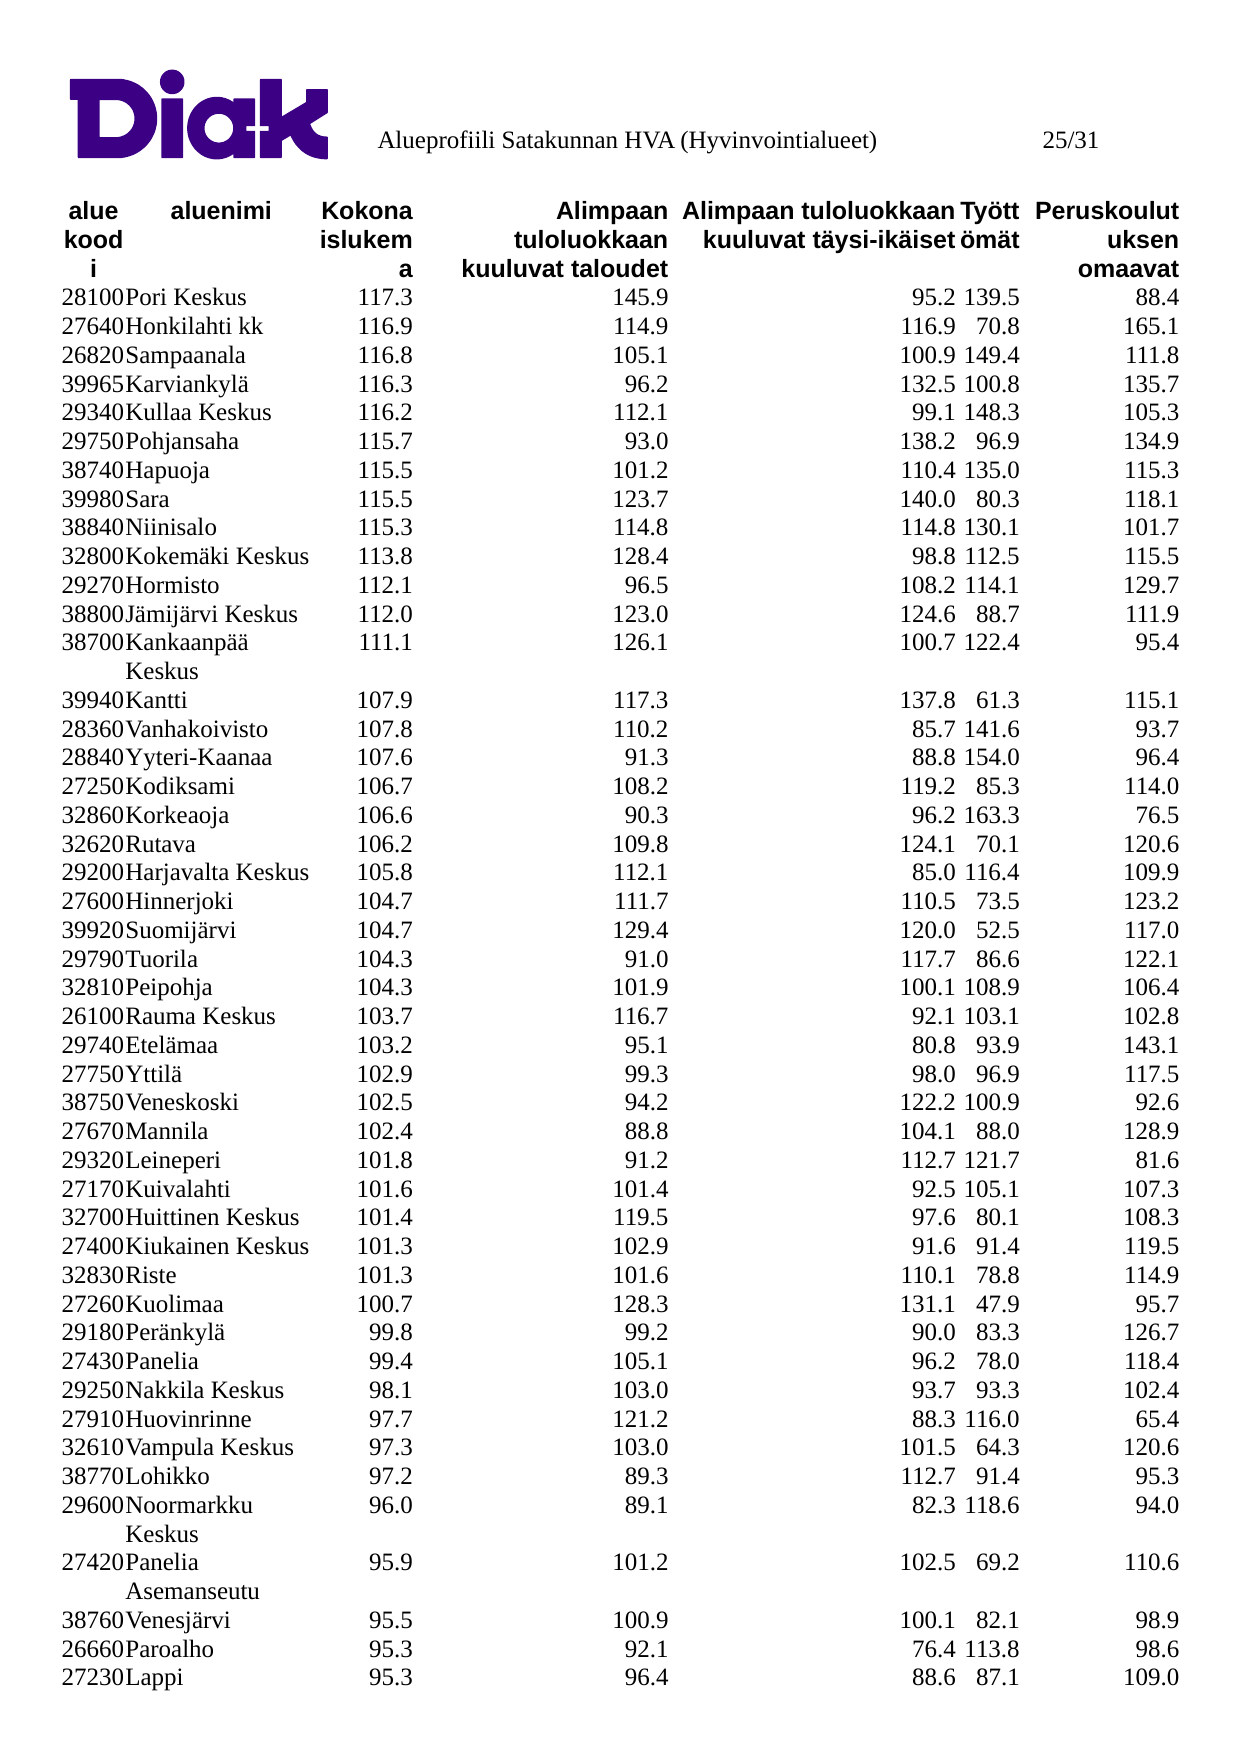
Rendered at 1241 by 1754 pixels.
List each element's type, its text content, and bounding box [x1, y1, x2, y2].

table_cell 32860 [61, 800, 125, 829]
table_cell 97.2 [317, 1461, 413, 1490]
table_cell 114.1 [956, 570, 1019, 599]
table_cell 95.3 [317, 1634, 413, 1662]
table_cell 96.4 [1019, 743, 1179, 771]
table_cell Veneskoski [125, 1088, 317, 1116]
table_header Kokonaislukema [317, 196, 413, 282]
table_cell 111.8 [1019, 340, 1179, 369]
table_cell 116.7 [413, 1001, 668, 1030]
table_cell 89.1 [413, 1490, 668, 1547]
table_header Alimpaan tuloluokkaan kuuluvat täysi-ikäiset [668, 196, 956, 282]
table_cell 154.0 [956, 743, 1019, 771]
table_cell Pohjansaha [125, 426, 317, 455]
table_cell 128.9 [1019, 1116, 1179, 1145]
table_cell 81.6 [1019, 1145, 1179, 1174]
table_cell 91.4 [956, 1231, 1019, 1260]
table_cell 132.5 [668, 369, 956, 397]
table_header aluekoodi [61, 196, 125, 282]
table_cell Hapuoja [125, 455, 317, 484]
table_cell Noormarkku Keskus [125, 1490, 317, 1547]
table_cell 96.0 [317, 1490, 413, 1547]
table_cell 101.2 [413, 1548, 668, 1605]
table_cell 95.3 [317, 1663, 413, 1691]
table_cell 38760 [61, 1605, 125, 1634]
table_cell 105.1 [956, 1174, 1019, 1202]
table_cell 116.8 [317, 340, 413, 369]
table_cell 105.1 [413, 340, 668, 369]
table_cell 103.0 [413, 1375, 668, 1404]
table_cell 135.7 [1019, 369, 1179, 397]
table_cell 97.3 [317, 1433, 413, 1461]
table_cell Rutava [125, 829, 317, 857]
table_cell 32810 [61, 973, 125, 1001]
table_cell 99.2 [413, 1318, 668, 1346]
table_cell 94.0 [1019, 1490, 1179, 1547]
table_cell 96.2 [413, 369, 668, 397]
table_cell 101.8 [317, 1145, 413, 1174]
table_cell 32800 [61, 541, 125, 570]
table_cell 122.1 [1019, 944, 1179, 972]
table_cell 107.9 [317, 685, 413, 714]
table_cell 102.8 [1019, 1001, 1179, 1030]
table_cell Peipohja [125, 973, 317, 1001]
table_cell 101.2 [413, 455, 668, 484]
table_cell 102.4 [317, 1116, 413, 1145]
table_cell Panelia Asemanseutu [125, 1548, 317, 1605]
table_header Peruskoulutuksen omaavat [1019, 196, 1179, 282]
table_cell Riste [125, 1260, 317, 1289]
table_cell 88.3 [668, 1404, 956, 1432]
table_cell 116.9 [668, 311, 956, 340]
table_cell Vanhakoivisto [125, 714, 317, 742]
table_header aluenimi [125, 196, 317, 282]
table_cell 101.5 [668, 1433, 956, 1461]
table_cell 123.0 [413, 599, 668, 627]
table_cell 100.1 [668, 1605, 956, 1634]
table_cell 32830 [61, 1260, 125, 1289]
table_cell 87.1 [956, 1663, 1019, 1691]
table_cell 27600 [61, 886, 125, 915]
table_cell 96.9 [956, 1059, 1019, 1087]
table_cell Peränkylä [125, 1318, 317, 1346]
table_cell 28100 [61, 283, 125, 311]
table_cell 112.7 [668, 1461, 956, 1490]
table_cell 117.3 [413, 685, 668, 714]
table_cell Panelia [125, 1346, 317, 1375]
table_cell 73.5 [956, 886, 1019, 915]
table_cell 88.8 [413, 1116, 668, 1145]
table_cell Sara [125, 484, 317, 512]
table_cell Huovinrinne [125, 1404, 317, 1432]
table_cell 111.9 [1019, 599, 1179, 627]
table_cell 130.1 [956, 513, 1019, 541]
table_cell 93.7 [668, 1375, 956, 1404]
table_cell Suomijärvi [125, 915, 317, 944]
table_cell Hormisto [125, 570, 317, 599]
table_cell 114.9 [1019, 1260, 1179, 1289]
table_cell 90.0 [668, 1318, 956, 1346]
table_cell 27430 [61, 1346, 125, 1375]
table_cell 105.3 [1019, 398, 1179, 426]
table_cell 110.6 [1019, 1548, 1179, 1605]
table_cell 101.9 [413, 973, 668, 1001]
table_cell 114.8 [413, 513, 668, 541]
table_cell 27250 [61, 771, 125, 800]
table_cell 165.1 [1019, 311, 1179, 340]
table_cell 29250 [61, 1375, 125, 1404]
table_cell 88.6 [668, 1663, 956, 1691]
table_cell 117.5 [1019, 1059, 1179, 1087]
table_cell 131.1 [668, 1289, 956, 1317]
table_cell 92.1 [668, 1001, 956, 1030]
table_cell 102.9 [413, 1231, 668, 1260]
table_cell 110.2 [413, 714, 668, 742]
table_cell Korkeaoja [125, 800, 317, 829]
table_cell 88.7 [956, 599, 1019, 627]
table_cell Nakkila Keskus [125, 1375, 317, 1404]
table_cell Huittinen Keskus [125, 1203, 317, 1231]
table_cell Kiukainen Keskus [125, 1231, 317, 1260]
table_cell 93.0 [413, 426, 668, 455]
table_cell 128.3 [413, 1289, 668, 1317]
table_cell 123.7 [413, 484, 668, 512]
table_cell 98.1 [317, 1375, 413, 1404]
table_cell 89.3 [413, 1461, 668, 1490]
table_cell 85.3 [956, 771, 1019, 800]
table_cell 39965 [61, 369, 125, 397]
table_cell 110.5 [668, 886, 956, 915]
table_cell Yyteri-Kaanaa [125, 743, 317, 771]
table_cell 114.9 [413, 311, 668, 340]
table_cell 27170 [61, 1174, 125, 1202]
table_cell 100.7 [317, 1289, 413, 1317]
table_cell 90.3 [413, 800, 668, 829]
table_cell 82.3 [668, 1490, 956, 1547]
table_cell 135.0 [956, 455, 1019, 484]
table_cell 120.0 [668, 915, 956, 944]
table_cell Lappi [125, 1663, 317, 1691]
table_cell 105.8 [317, 858, 413, 886]
table_cell 76.5 [1019, 800, 1179, 829]
table_cell 109.0 [1019, 1663, 1179, 1691]
table_cell 104.1 [668, 1116, 956, 1145]
table_cell Yttilä [125, 1059, 317, 1087]
table_cell 26820 [61, 340, 125, 369]
table_cell Rauma Keskus [125, 1001, 317, 1030]
table_cell 39980 [61, 484, 125, 512]
table_cell 100.7 [668, 628, 956, 685]
table_cell 91.0 [413, 944, 668, 972]
table_cell 110.1 [668, 1260, 956, 1289]
table_cell 122.4 [956, 628, 1019, 685]
table_cell 112.1 [413, 858, 668, 886]
table_cell 102.9 [317, 1059, 413, 1087]
table_cell 120.6 [1019, 1433, 1179, 1461]
table_cell 112.0 [317, 599, 413, 627]
table_cell 99.8 [317, 1318, 413, 1346]
table_cell 101.4 [413, 1174, 668, 1202]
table_cell 78.8 [956, 1260, 1019, 1289]
table_cell 120.6 [1019, 829, 1179, 857]
table_cell 61.3 [956, 685, 1019, 714]
table_cell 107.8 [317, 714, 413, 742]
table_cell 27420 [61, 1548, 125, 1605]
table_cell 111.7 [413, 886, 668, 915]
table_cell 149.4 [956, 340, 1019, 369]
table_cell 32610 [61, 1433, 125, 1461]
table_cell 96.5 [413, 570, 668, 599]
table_cell 104.7 [317, 915, 413, 944]
table_cell 80.1 [956, 1203, 1019, 1231]
table_cell 92.6 [1019, 1088, 1179, 1116]
table_cell 117.0 [1019, 915, 1179, 944]
table_cell 117.7 [668, 944, 956, 972]
table_cell 103.2 [317, 1030, 413, 1059]
table_cell Karviankylä [125, 369, 317, 397]
table_cell 27750 [61, 1059, 125, 1087]
table_cell 118.4 [1019, 1346, 1179, 1375]
table_cell 27230 [61, 1663, 125, 1691]
table_cell 114.8 [668, 513, 956, 541]
table_cell 93.3 [956, 1375, 1019, 1404]
table_cell 102.5 [668, 1548, 956, 1605]
table_cell 114.0 [1019, 771, 1179, 800]
table_cell 101.3 [317, 1231, 413, 1260]
table_cell 101.6 [317, 1174, 413, 1202]
table_cell 111.1 [317, 628, 413, 685]
table_cell 148.3 [956, 398, 1019, 426]
table_cell 108.2 [413, 771, 668, 800]
table_cell 101.6 [413, 1260, 668, 1289]
table_cell 143.1 [1019, 1030, 1179, 1059]
table_cell 124.6 [668, 599, 956, 627]
table_cell 140.0 [668, 484, 956, 512]
table_cell 38740 [61, 455, 125, 484]
table_cell 100.9 [413, 1605, 668, 1634]
table_cell 91.2 [413, 1145, 668, 1174]
table_cell 145.9 [413, 283, 668, 311]
table_cell 28840 [61, 743, 125, 771]
table_cell 109.9 [1019, 858, 1179, 886]
table_cell Kodiksami [125, 771, 317, 800]
table_cell Mannila [125, 1116, 317, 1145]
table_cell 64.3 [956, 1433, 1019, 1461]
table_cell 116.3 [317, 369, 413, 397]
table_cell 115.5 [317, 455, 413, 484]
table_cell 101.7 [1019, 513, 1179, 541]
table_cell 38750 [61, 1088, 125, 1116]
table_cell 65.4 [1019, 1404, 1179, 1432]
table_cell 47.9 [956, 1289, 1019, 1317]
table_cell 85.0 [668, 858, 956, 886]
table_cell 88.4 [1019, 283, 1179, 311]
table_cell 88.8 [668, 743, 956, 771]
table_cell 106.6 [317, 800, 413, 829]
table_cell 97.7 [317, 1404, 413, 1432]
table_cell 27910 [61, 1404, 125, 1432]
table_cell 82.1 [956, 1605, 1019, 1634]
table_cell 96.9 [956, 426, 1019, 455]
table_cell 32620 [61, 829, 125, 857]
table_cell 116.9 [317, 311, 413, 340]
table_cell 121.7 [956, 1145, 1019, 1174]
table_cell 29320 [61, 1145, 125, 1174]
table_cell 94.2 [413, 1088, 668, 1116]
table_cell 112.1 [317, 570, 413, 599]
table_cell 69.2 [956, 1548, 1019, 1605]
table_cell 27640 [61, 311, 125, 340]
table_cell Kantti [125, 685, 317, 714]
table_cell 124.1 [668, 829, 956, 857]
table_cell 137.8 [668, 685, 956, 714]
table_cell 29200 [61, 858, 125, 886]
table_cell 129.7 [1019, 570, 1179, 599]
table_cell 118.1 [1019, 484, 1179, 512]
table_cell 115.3 [1019, 455, 1179, 484]
table_cell 39940 [61, 685, 125, 714]
table_cell 98.9 [1019, 1605, 1179, 1634]
table_cell 92.1 [413, 1634, 668, 1662]
table_cell Kuolimaa [125, 1289, 317, 1317]
table_cell 38840 [61, 513, 125, 541]
table_cell 99.4 [317, 1346, 413, 1375]
table_cell 115.5 [317, 484, 413, 512]
table_cell 28360 [61, 714, 125, 742]
table_cell 107.3 [1019, 1174, 1179, 1202]
table_cell 123.2 [1019, 886, 1179, 915]
table_cell Sampaanala [125, 340, 317, 369]
table_cell Paroalho [125, 1634, 317, 1662]
table_cell 93.7 [1019, 714, 1179, 742]
table_cell 98.8 [668, 541, 956, 570]
table_header Alimpaan tuloluokkaan kuuluvat taloudet [413, 196, 668, 282]
table_cell 116.0 [956, 1404, 1019, 1432]
table_cell 141.6 [956, 714, 1019, 742]
table_cell Kuivalahti [125, 1174, 317, 1202]
table_cell Hinnerjoki [125, 886, 317, 915]
table_cell Jämijärvi Keskus [125, 599, 317, 627]
table_cell 126.1 [413, 628, 668, 685]
table_cell 106.7 [317, 771, 413, 800]
table_cell 118.6 [956, 1490, 1019, 1547]
table_cell 91.4 [956, 1461, 1019, 1490]
table_cell 27670 [61, 1116, 125, 1145]
table_cell 76.4 [668, 1634, 956, 1662]
table_cell 115.3 [317, 513, 413, 541]
table_cell 108.2 [668, 570, 956, 599]
table_cell Pori Keskus [125, 283, 317, 311]
table_cell 116.4 [956, 858, 1019, 886]
table_cell 29180 [61, 1318, 125, 1346]
table_cell 121.2 [413, 1404, 668, 1432]
table_cell 52.5 [956, 915, 1019, 944]
table_cell 26660 [61, 1634, 125, 1662]
table_cell 96.2 [668, 1346, 956, 1375]
table_cell 95.3 [1019, 1461, 1179, 1490]
table_cell 117.3 [317, 283, 413, 311]
table_cell 95.4 [1019, 628, 1179, 685]
table_cell 70.8 [956, 311, 1019, 340]
table_cell 119.5 [413, 1203, 668, 1231]
table_cell 32700 [61, 1203, 125, 1231]
table_cell Kullaa Keskus [125, 398, 317, 426]
table_cell 27400 [61, 1231, 125, 1260]
table_cell 102.5 [317, 1088, 413, 1116]
table_cell 119.5 [1019, 1231, 1179, 1260]
table_cell Venesjärvi [125, 1605, 317, 1634]
table_cell 101.4 [317, 1203, 413, 1231]
table_cell 95.7 [1019, 1289, 1179, 1317]
table_cell Kankaanpää Keskus [125, 628, 317, 685]
table_cell 106.4 [1019, 973, 1179, 1001]
table_cell 103.1 [956, 1001, 1019, 1030]
table_cell 38770 [61, 1461, 125, 1490]
table_cell 80.3 [956, 484, 1019, 512]
table_cell 100.9 [668, 340, 956, 369]
table_cell 29600 [61, 1490, 125, 1547]
table_cell 95.5 [317, 1605, 413, 1634]
table_cell 122.2 [668, 1088, 956, 1116]
table_cell 103.7 [317, 1001, 413, 1030]
table_cell 95.9 [317, 1548, 413, 1605]
table_cell 91.6 [668, 1231, 956, 1260]
table_cell 100.8 [956, 369, 1019, 397]
table_cell 100.1 [668, 973, 956, 1001]
table_cell 115.1 [1019, 685, 1179, 714]
table_cell 95.1 [413, 1030, 668, 1059]
table_cell 100.9 [956, 1088, 1019, 1116]
table_cell 101.3 [317, 1260, 413, 1289]
table_cell 29790 [61, 944, 125, 972]
table_cell 108.3 [1019, 1203, 1179, 1231]
table_cell 38800 [61, 599, 125, 627]
table_cell 107.6 [317, 743, 413, 771]
table_header Työttömät [956, 196, 1019, 282]
table_cell 92.5 [668, 1174, 956, 1202]
table_cell 78.0 [956, 1346, 1019, 1375]
table_cell 88.0 [956, 1116, 1019, 1145]
table_cell 113.8 [956, 1634, 1019, 1662]
table_cell 138.2 [668, 426, 956, 455]
table_cell 80.8 [668, 1030, 956, 1059]
table_cell 85.7 [668, 714, 956, 742]
table_cell 96.4 [413, 1663, 668, 1691]
table_cell 104.3 [317, 944, 413, 972]
table_cell Niinisalo [125, 513, 317, 541]
table_cell 27260 [61, 1289, 125, 1317]
table_cell 29740 [61, 1030, 125, 1059]
table_cell 98.0 [668, 1059, 956, 1087]
table_cell Etelämaa [125, 1030, 317, 1059]
table_cell 110.4 [668, 455, 956, 484]
table_cell 97.6 [668, 1203, 956, 1231]
table_cell 96.2 [668, 800, 956, 829]
table_cell 105.1 [413, 1346, 668, 1375]
table_cell 116.2 [317, 398, 413, 426]
table_cell 115.5 [1019, 541, 1179, 570]
table_cell 86.6 [956, 944, 1019, 972]
table_cell 95.2 [668, 283, 956, 311]
table_cell Honkilahti kk [125, 311, 317, 340]
table_cell Kokemäki Keskus [125, 541, 317, 570]
table_cell 112.1 [413, 398, 668, 426]
table_cell 93.9 [956, 1030, 1019, 1059]
table_cell 113.8 [317, 541, 413, 570]
table_cell Vampula Keskus [125, 1433, 317, 1461]
table_cell 104.7 [317, 886, 413, 915]
table_cell 119.2 [668, 771, 956, 800]
table_cell 112.7 [668, 1145, 956, 1174]
table_cell 128.4 [413, 541, 668, 570]
table_cell 38700 [61, 628, 125, 685]
table_cell 103.0 [413, 1433, 668, 1461]
table_cell 98.6 [1019, 1634, 1179, 1662]
table_cell 29270 [61, 570, 125, 599]
table_cell 99.1 [668, 398, 956, 426]
table_cell Tuorila [125, 944, 317, 972]
table_cell 26100 [61, 1001, 125, 1030]
table_cell Leineperi [125, 1145, 317, 1174]
table_cell 29750 [61, 426, 125, 455]
table_cell 109.8 [413, 829, 668, 857]
table_cell Harjavalta Keskus [125, 858, 317, 886]
table_cell Lohikko [125, 1461, 317, 1490]
table_cell 134.9 [1019, 426, 1179, 455]
table_cell 139.5 [956, 283, 1019, 311]
table_cell 112.5 [956, 541, 1019, 570]
table_cell 126.7 [1019, 1318, 1179, 1346]
table_cell 91.3 [413, 743, 668, 771]
table_cell 106.2 [317, 829, 413, 857]
table_cell 108.9 [956, 973, 1019, 1001]
table_cell 99.3 [413, 1059, 668, 1087]
table_cell 163.3 [956, 800, 1019, 829]
table_cell 104.3 [317, 973, 413, 1001]
table_cell 83.3 [956, 1318, 1019, 1346]
table_cell 39920 [61, 915, 125, 944]
table_cell 70.1 [956, 829, 1019, 857]
table_cell 129.4 [413, 915, 668, 944]
table_cell 115.7 [317, 426, 413, 455]
table_cell 102.4 [1019, 1375, 1179, 1404]
table_cell 29340 [61, 398, 125, 426]
